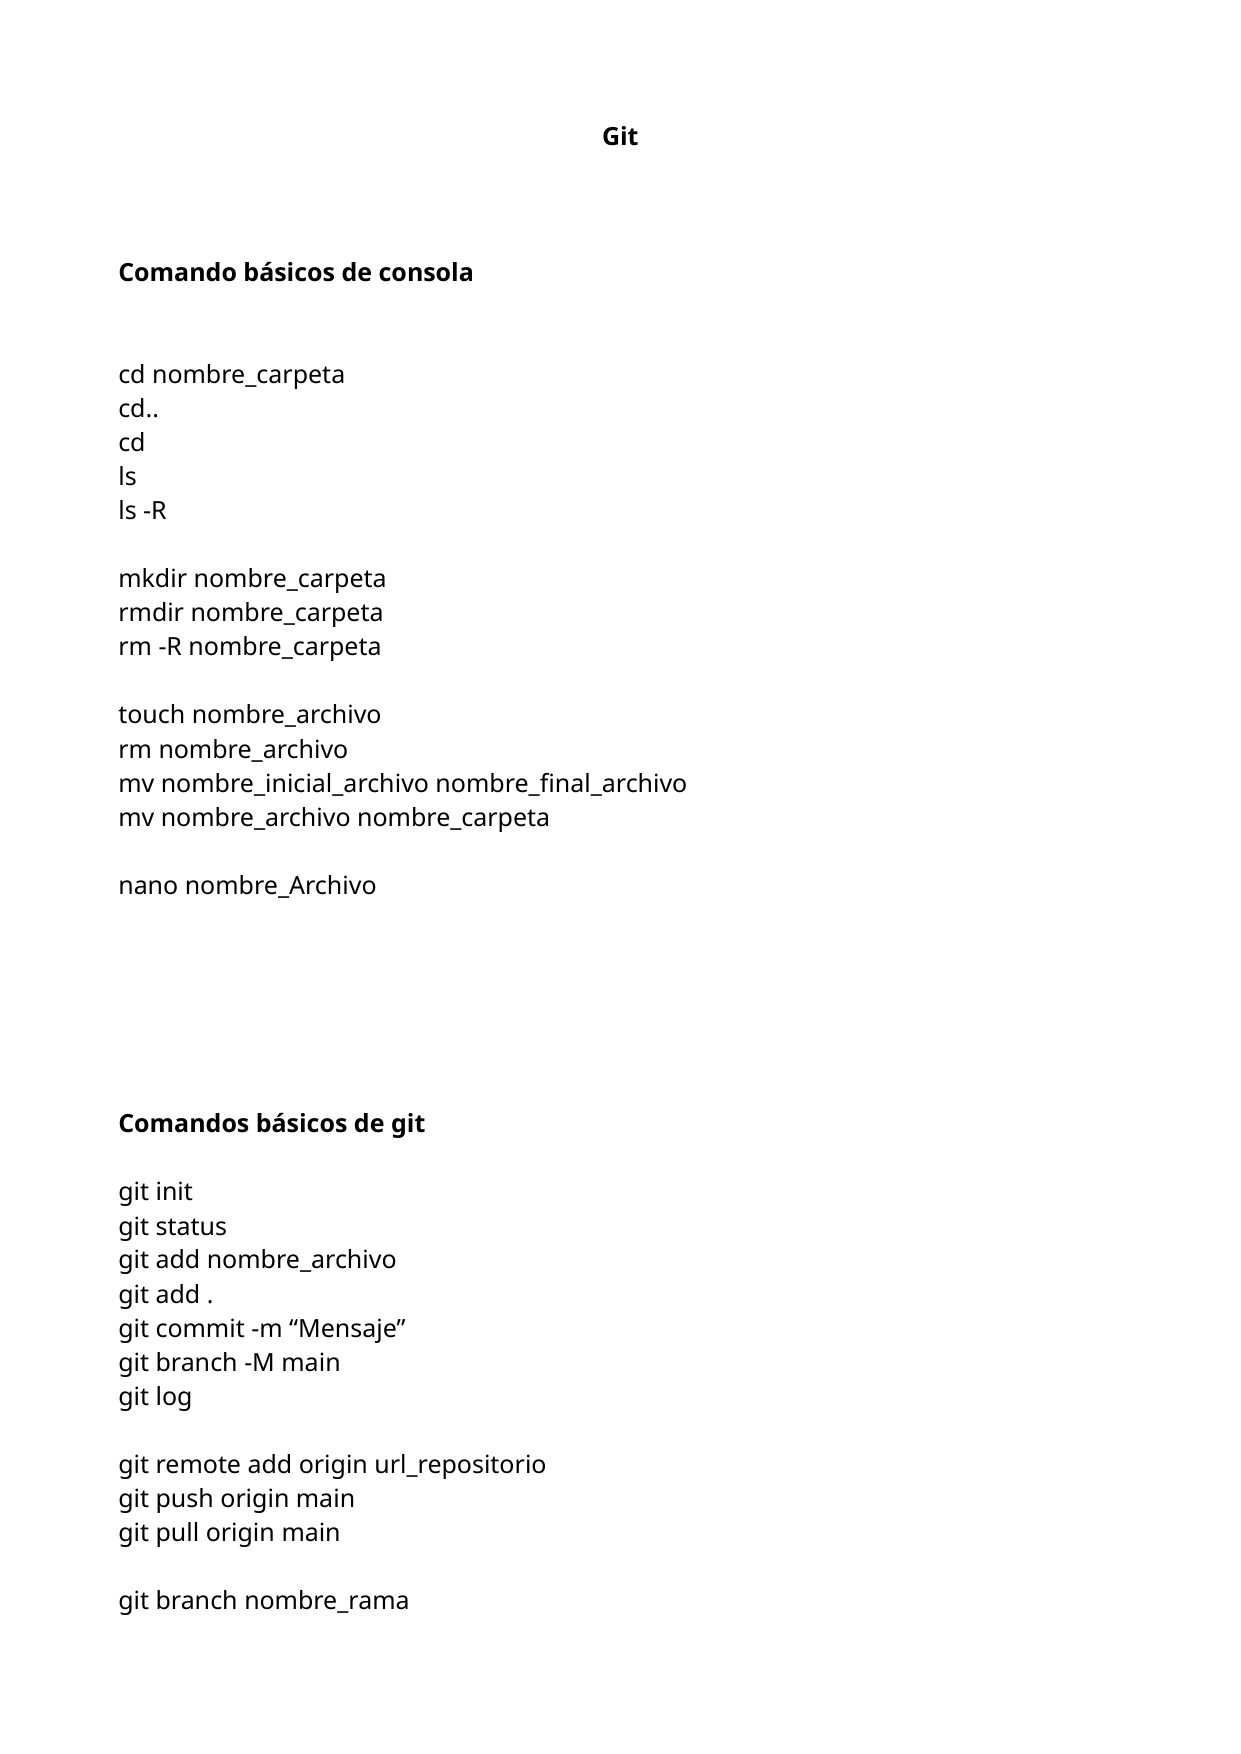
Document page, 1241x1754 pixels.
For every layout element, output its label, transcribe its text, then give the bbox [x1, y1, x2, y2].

text Comandos básicos de git [118, 1106, 1122, 1140]
text cd.. [118, 391, 1122, 425]
text git init [118, 1174, 1122, 1208]
text git commit -m “Mensaje” [118, 1310, 1122, 1344]
text git add . [118, 1276, 1122, 1310]
text mv nombre_archivo nombre_carpeta [118, 799, 1122, 833]
text touch nombre_archivo [118, 697, 1122, 731]
text ls [118, 459, 1122, 493]
text mkdir nombre_carpeta [118, 561, 1122, 595]
text git add nombre_archivo [118, 1242, 1122, 1276]
text ls -R [118, 493, 1122, 527]
text cd nombre_carpeta [118, 357, 1122, 391]
text rm -R nombre_carpeta [118, 629, 1122, 663]
text cd [118, 425, 1122, 459]
text git status [118, 1208, 1122, 1242]
text git log [118, 1378, 1122, 1412]
text rm nombre_archivo [118, 731, 1122, 765]
text git branch -M main [118, 1344, 1122, 1378]
text git branch nombre_rama [118, 1583, 1122, 1617]
text git remote add origin url_repositorio [118, 1447, 1122, 1481]
text git pull origin main [118, 1515, 1122, 1549]
text Comando básicos de consola [118, 254, 1122, 288]
text git push origin main [118, 1481, 1122, 1515]
text mv nombre_inicial_archivo nombre_final_archivo [118, 765, 1122, 799]
text nano nombre_Archivo [118, 867, 1122, 902]
text rmdir nombre_carpeta [118, 595, 1122, 629]
text Git [118, 118, 1122, 152]
